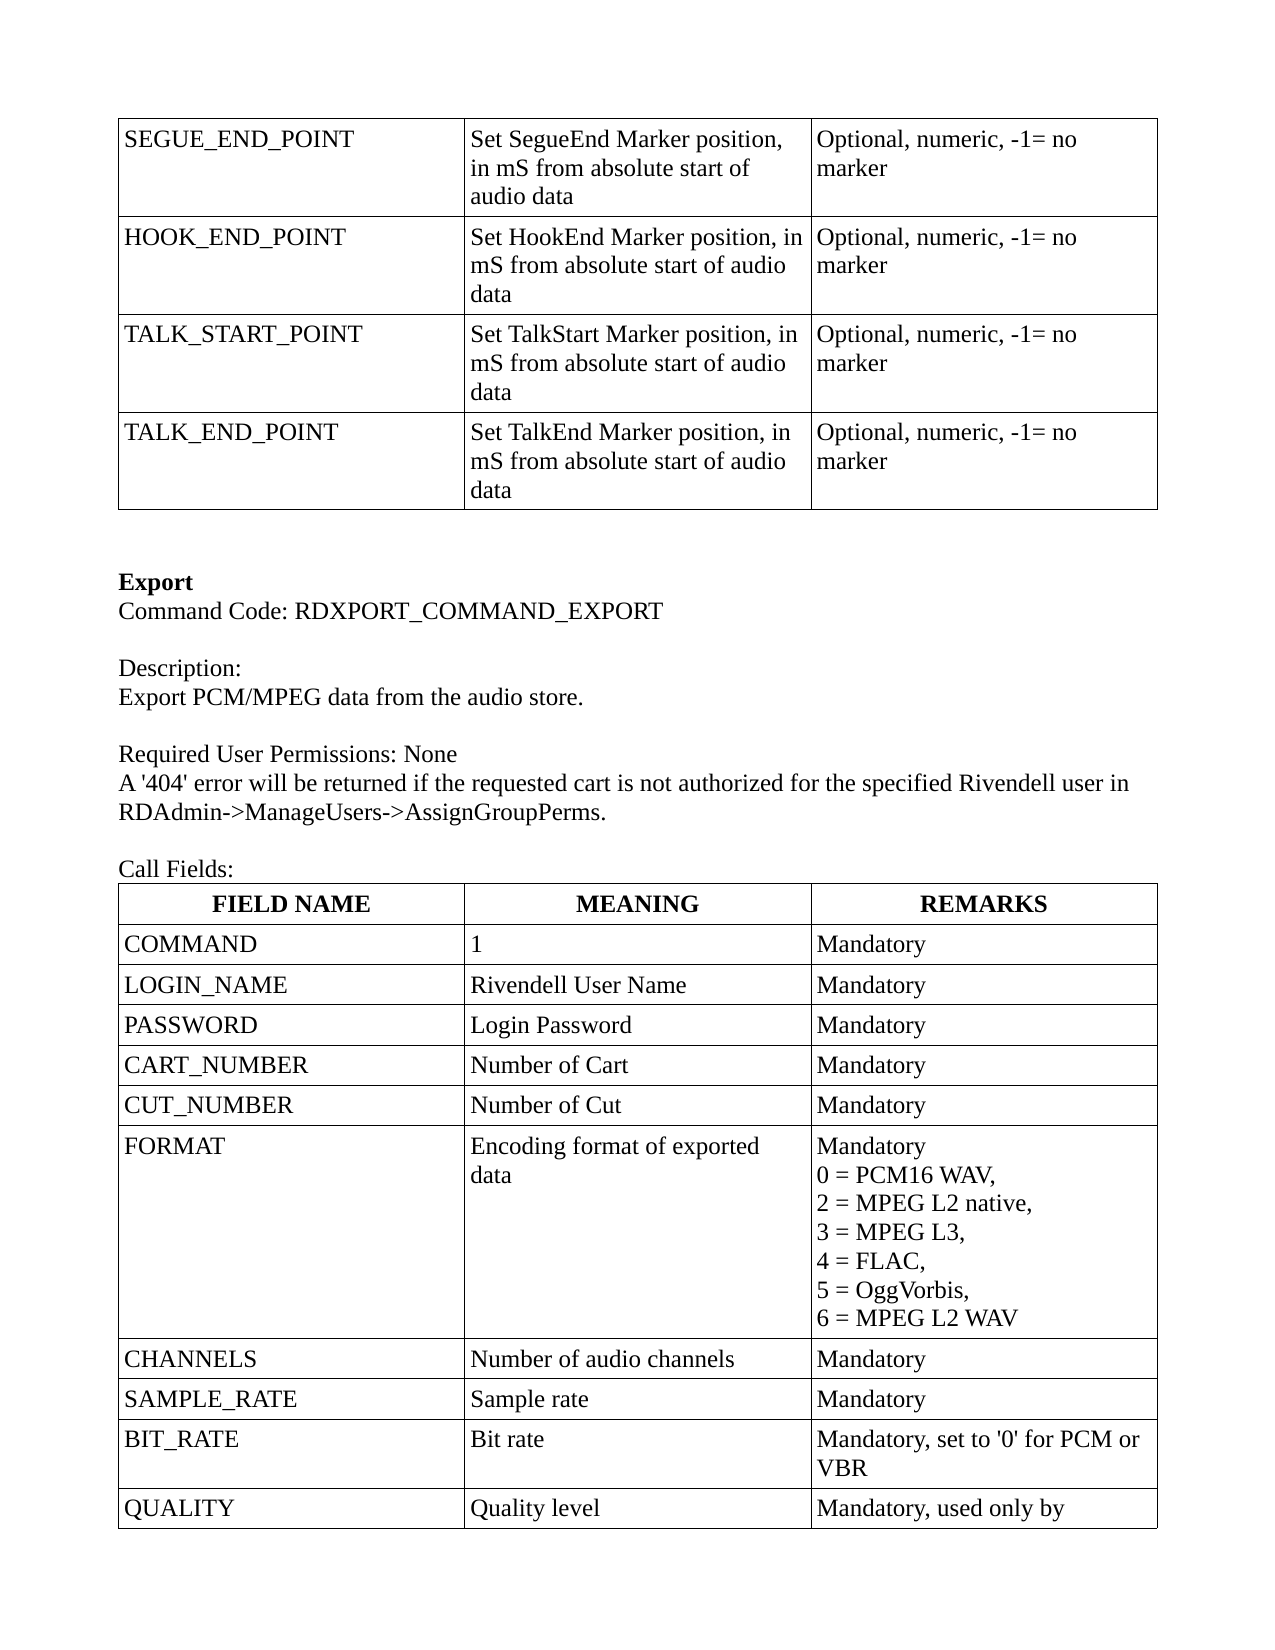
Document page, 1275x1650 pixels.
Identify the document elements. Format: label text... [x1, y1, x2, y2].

table_cell Optional, numeric, -1= no marker [812, 413, 1157, 509]
table_cell SAMPLE_RATE [119, 1379, 464, 1418]
table_cell Number of Cart [465, 1046, 811, 1085]
table_cell Number of Cut [465, 1086, 811, 1125]
table_cell Rivendell User Name [465, 965, 811, 1004]
table_cell Set HookEnd Marker position, in mS from absolute start of audio data [465, 217, 811, 314]
table_cell Mandatory [812, 1379, 1157, 1418]
text Export [118, 567, 1157, 596]
table_cell TALK_START_POINT [119, 315, 464, 412]
text Export PCM/MPEG data from the audio store. [118, 682, 1157, 711]
table_cell QUALITY [119, 1489, 464, 1528]
table_cell TALK_END_POINT [119, 413, 464, 509]
table_cell Number of audio channels [465, 1339, 811, 1378]
table_cell CART_NUMBER [119, 1046, 464, 1085]
text Call Fields: [118, 854, 1157, 883]
table_cell Mandatory [812, 1086, 1157, 1125]
table_cell HOOK_END_POINT [119, 217, 464, 314]
table_cell Sample rate [465, 1379, 811, 1418]
table_cell Mandatory, used only by [812, 1489, 1157, 1528]
table_cell Mandatory, set to '0' for PCM or VBR [812, 1420, 1157, 1488]
text Description: [118, 653, 1157, 682]
table_cell FORMAT [119, 1126, 464, 1338]
table_cell Optional, numeric, -1= no marker [812, 217, 1157, 314]
table_cell Bit rate [465, 1420, 811, 1488]
table_cell Login Password [465, 1005, 811, 1044]
text Command Code: RDXPORT_COMMAND_EXPORT [118, 596, 1157, 624]
table_cell COMMAND [119, 925, 464, 964]
table_cell LOGIN_NAME [119, 965, 464, 1004]
table_cell CHANNELS [119, 1339, 464, 1378]
table_cell Set SegueEnd Marker position, in mS from absolute start of audio data [465, 119, 811, 216]
table_cell Mandatory [812, 1005, 1157, 1044]
table_header MEANING [465, 884, 811, 923]
table_cell Optional, numeric, -1= no marker [812, 119, 1157, 216]
table_cell Optional, numeric, -1= no marker [812, 315, 1157, 412]
table_cell PASSWORD [119, 1005, 464, 1044]
table_header REMARKS [812, 884, 1157, 923]
table_cell Mandatory 0 = PCM16 WAV, 2 = MPEG L2 native, 3 = MPEG L3, 4 = FLAC, 5 = OggVorbis, 6 = MPEG L2 WAV [812, 1126, 1157, 1338]
text Required User Permissions: None [118, 739, 1157, 768]
text A '404' error will be returned if the requested cart is not authorized for the specified Rivendell user in RDAdmin->ManageUsers->AssignGroupPerms. [118, 768, 1157, 826]
table_cell BIT_RATE [119, 1420, 464, 1488]
table_cell Mandatory [812, 1339, 1157, 1378]
table_cell Set TalkEnd Marker position, in mS from absolute start of audio data [465, 413, 811, 509]
table_cell Set TalkStart Marker position, in mS from absolute start of audio data [465, 315, 811, 412]
table_cell Mandatory [812, 925, 1157, 964]
table_cell Mandatory [812, 1046, 1157, 1085]
table_header FIELD NAME [119, 884, 464, 923]
table_cell 1 [465, 925, 811, 964]
table_cell Encoding format of exported data [465, 1126, 811, 1338]
table_cell CUT_NUMBER [119, 1086, 464, 1125]
table_cell SEGUE_END_POINT [119, 119, 464, 216]
table_cell Quality level [465, 1489, 811, 1528]
table_cell Mandatory [812, 965, 1157, 1004]
